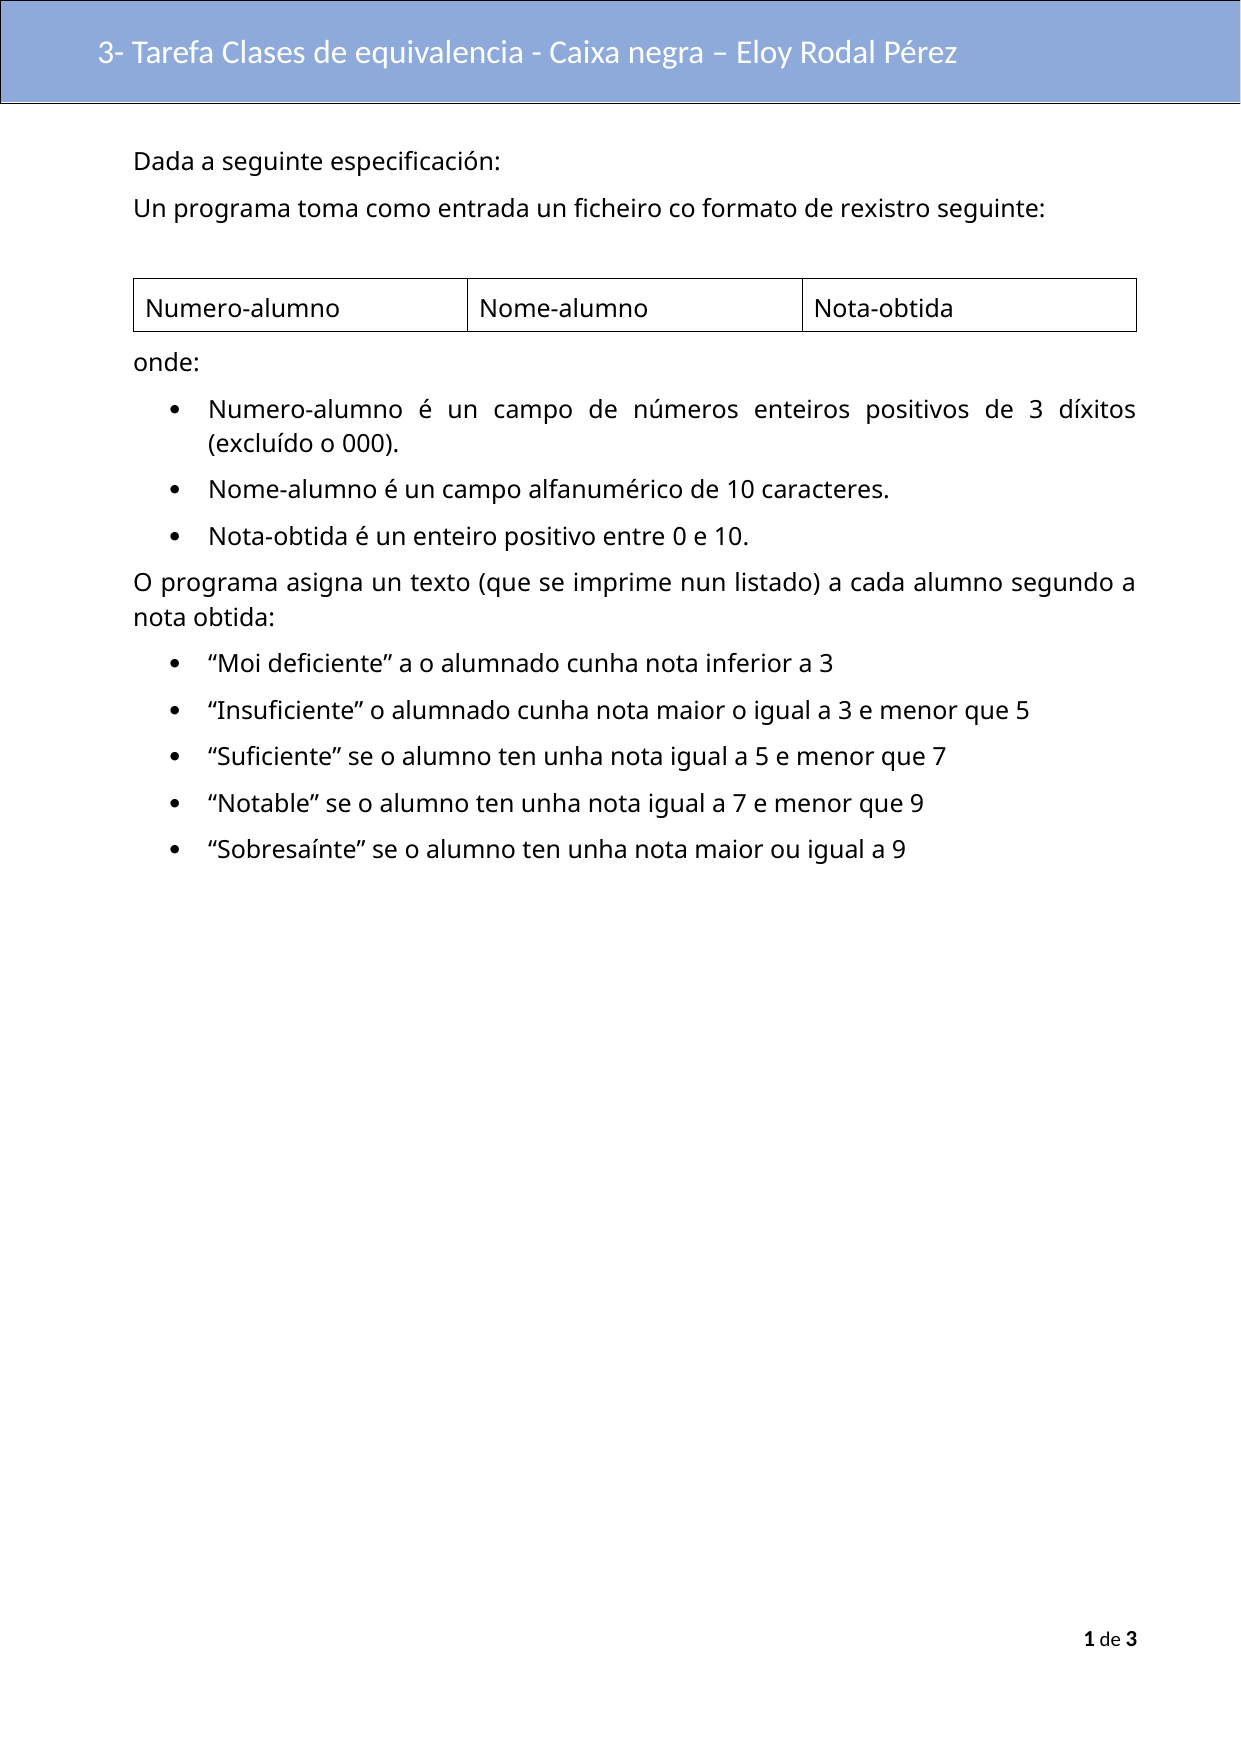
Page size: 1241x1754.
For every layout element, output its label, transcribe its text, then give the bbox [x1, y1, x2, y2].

list Nome-alumno é un campo alfanumérico de 10 caracteres. [170, 472, 1137, 506]
list “Notable” se o alumno ten unha nota igual a 7 e menor que 9 [170, 785, 1137, 819]
list “Insuficiente” o alumnado cunha nota maior o igual a 3 e menor que 5 [170, 692, 1137, 726]
table_header Nota-obtida [803, 279, 1136, 331]
list Numero-alumno é un campo de números enteiros positivos de 3 díxitos (excluído o 000). [170, 391, 1137, 459]
text Un programa toma como entrada un ficheiro co formato de rexistro seguinte: [133, 191, 1137, 224]
list Nota-obtida é un enteiro positivo entre 0 e 10. [170, 518, 1137, 553]
table_header Nome-alumno [468, 279, 802, 331]
table_header Numero-alumno [134, 279, 467, 331]
list “Sobresaínte” se o alumno ten unha nota maior ou igual a 9 [170, 832, 1137, 866]
text onde: [133, 345, 1137, 379]
text O programa asigna un texto (que se imprime nun listado) a cada alumno segundo a nota obtida: [133, 565, 1137, 633]
list “Suficiente” se o alumno ten unha nota igual a 5 e menor que 7 [170, 739, 1137, 773]
text Dada a seguinte especificación: [133, 144, 1137, 178]
list “Moi deficiente” a o alumnado cunha nota inferior a 3 [170, 646, 1137, 680]
